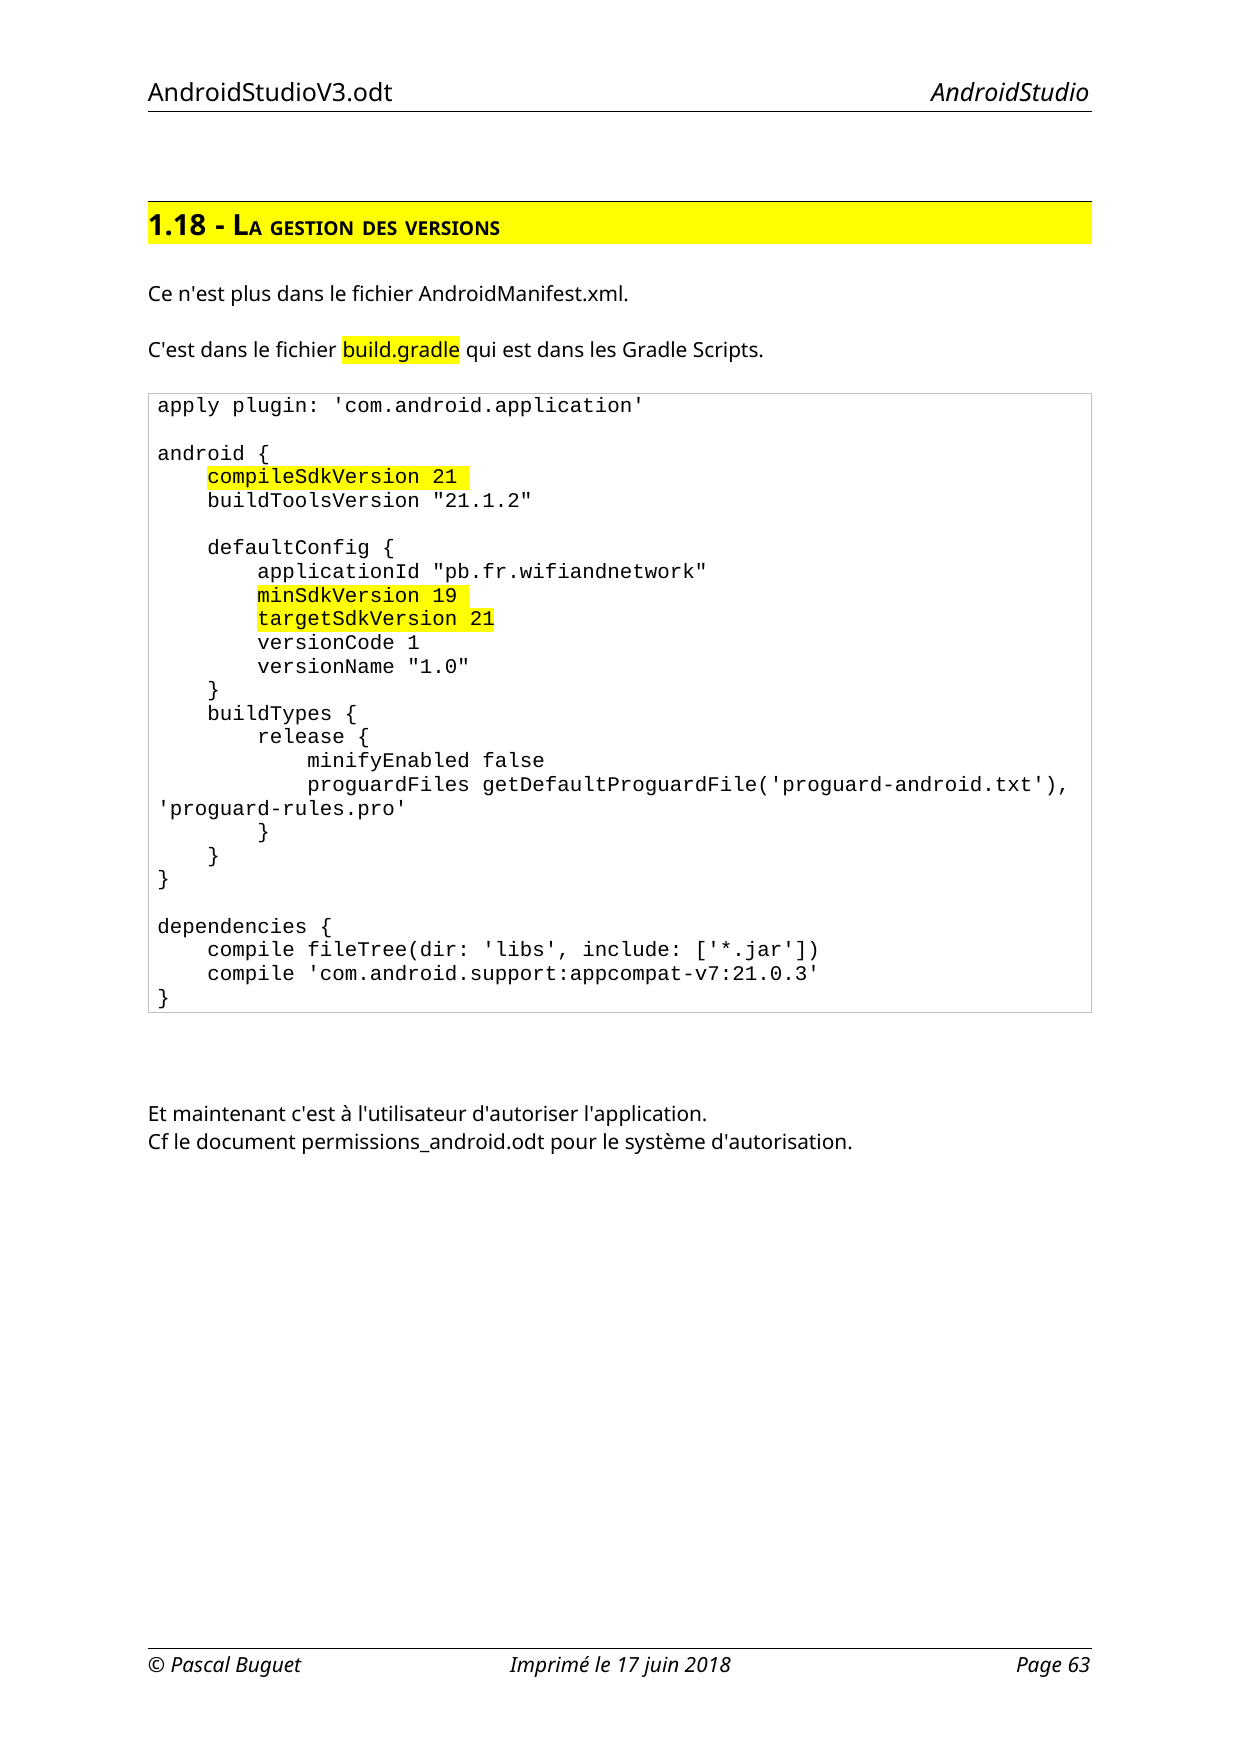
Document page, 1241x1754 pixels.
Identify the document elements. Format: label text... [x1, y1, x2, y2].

subtitle - La gestion des versions [148, 202, 1092, 244]
text minSdkVersion 19 [149, 582, 1091, 605]
text } [149, 865, 1091, 889]
text Et maintenant c'est à l'utilisateur d'autoriser l'application. [148, 1099, 1092, 1127]
text C'est dans le fichier build.gradle qui est dans les Gradle Scripts. [148, 336, 1092, 364]
text release { [149, 723, 1091, 747]
text defaultConfig { [149, 534, 1091, 558]
text Ce n'est plus dans le fichier AndroidManifest.xml. [148, 279, 1092, 307]
text versionCode 1 [149, 629, 1091, 652]
text dependencies { [149, 913, 1091, 936]
text minifyEnabled false [149, 747, 1091, 771]
text applicationId "pb.fr.wifiandnetwork" [149, 558, 1091, 582]
text compileSdkVersion 21 [149, 463, 1091, 487]
text apply plugin: 'com.android.application' [149, 394, 1091, 416]
text versionName "1.0" [149, 652, 1091, 676]
text targetSdkVersion 21 [149, 605, 1091, 629]
text Cf le document permissions_android.odt pour le système d'autorisation. [148, 1127, 1092, 1156]
text } [149, 676, 1091, 700]
text compile 'com.android.support:appcompat-v7:21.0.3' [149, 960, 1091, 983]
text buildToolsVersion "21.1.2" [149, 487, 1091, 511]
text buildTypes { [149, 700, 1091, 723]
text } [149, 842, 1091, 865]
text compile fileTree(dir: 'libs', include: ['*.jar']) [149, 936, 1091, 960]
text } [149, 983, 1091, 1012]
text } [149, 818, 1091, 842]
text proguardFiles getDefaultProguardFile('proguard-android.txt'), 'proguard-rules.pro' [149, 771, 1091, 818]
text android { [149, 440, 1091, 463]
